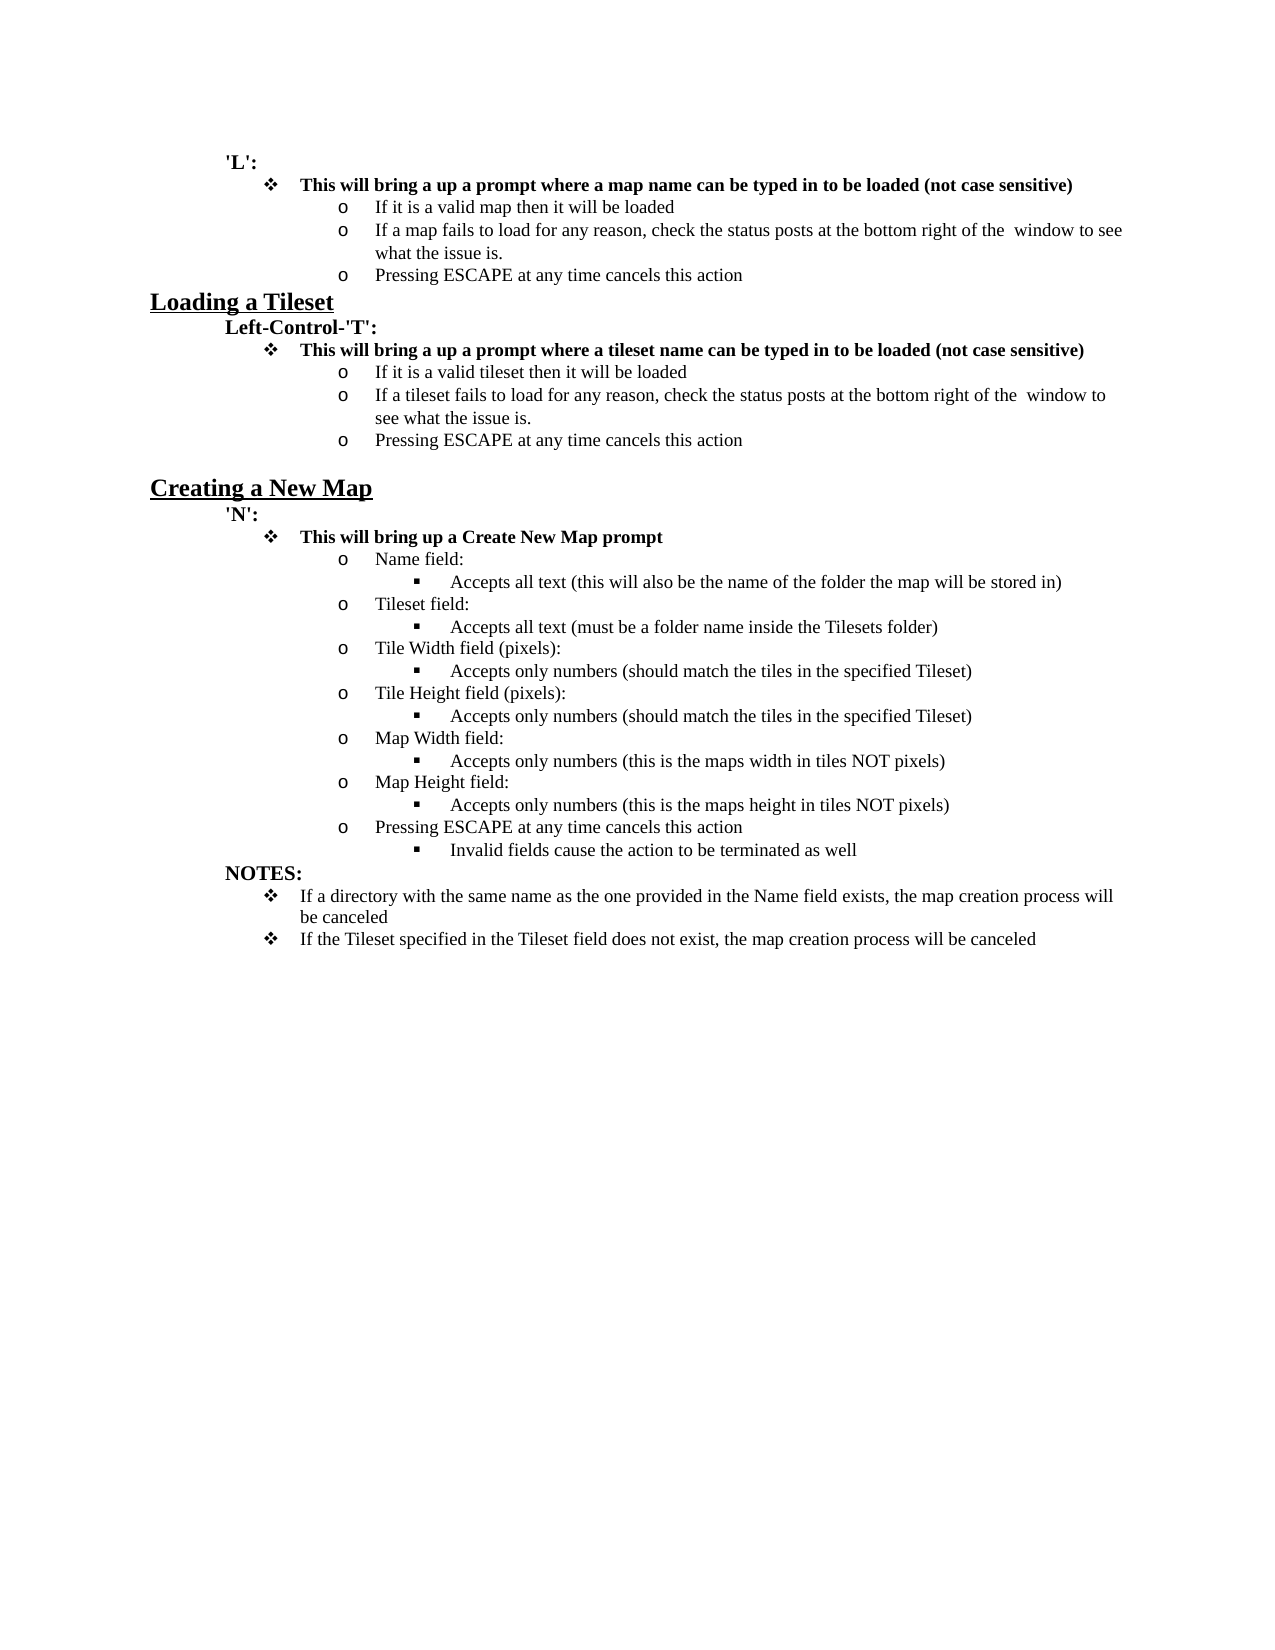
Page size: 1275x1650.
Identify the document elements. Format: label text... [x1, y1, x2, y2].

list Accepts only numbers (this is the maps width in tiles NOT pixels) [412, 750, 1125, 771]
list Accepts only numbers (this is the maps height in tiles NOT pixels) [412, 794, 1125, 816]
list Accepts only numbers (should match the tiles in the specified Tileset) [412, 705, 1125, 727]
list Map Width field: [337, 727, 1125, 750]
list Pressing ESCAPE at any time cancels this action [337, 263, 1125, 287]
text 'L': [150, 150, 1125, 174]
list Tileset field: [337, 592, 1125, 616]
list Accepts all text (must be a folder name inside the Tilesets folder) [412, 616, 1125, 637]
list If a directory with the same name as the one provided in the Name field exists, the map creation process will be canceled [262, 885, 1125, 928]
list Map Height field: [337, 771, 1125, 794]
list Name field: [337, 548, 1125, 571]
list If a map fails to load for any reason, check the status posts at the bottom right of the window to see what the issue is. [337, 219, 1125, 263]
list If it is a valid tileset then it will be loaded [337, 361, 1125, 384]
text Loading a Tileset [150, 287, 1125, 315]
list Pressing ESCAPE at any time cancels this action [337, 816, 1125, 839]
text 'N': [150, 502, 1125, 526]
list Invalid fields cause the action to be terminated as well [412, 839, 1125, 861]
list Tile Height field (pixels): [337, 682, 1125, 705]
text Creating a New Map [150, 473, 1125, 502]
list This will bring a up a prompt where a tileset name can be typed in to be loaded (not case sensitive) [262, 339, 1125, 361]
list If a tileset fails to load for any reason, check the status posts at the bottom right of the window to see what the issue is. [337, 384, 1125, 429]
list This will bring a up a prompt where a map name can be typed in to be loaded (not case sensitive) [262, 174, 1125, 196]
list This will bring up a Create New Map prompt [262, 526, 1125, 548]
list If it is a valid map then it will be loaded [337, 196, 1125, 219]
list Pressing ESCAPE at any time cancels this action [337, 429, 1125, 452]
list Tile Width field (pixels): [337, 637, 1125, 660]
text Left-Control-'T': [150, 315, 1125, 339]
list Accepts only numbers (should match the tiles in the specified Tileset) [412, 660, 1125, 682]
list Accepts all text (this will also be the name of the folder the map will be stored in) [412, 571, 1125, 592]
list If the Tileset specified in the Tileset field does not exist, the map creation process will be canceled [262, 928, 1125, 949]
text NOTES: [225, 861, 1125, 885]
